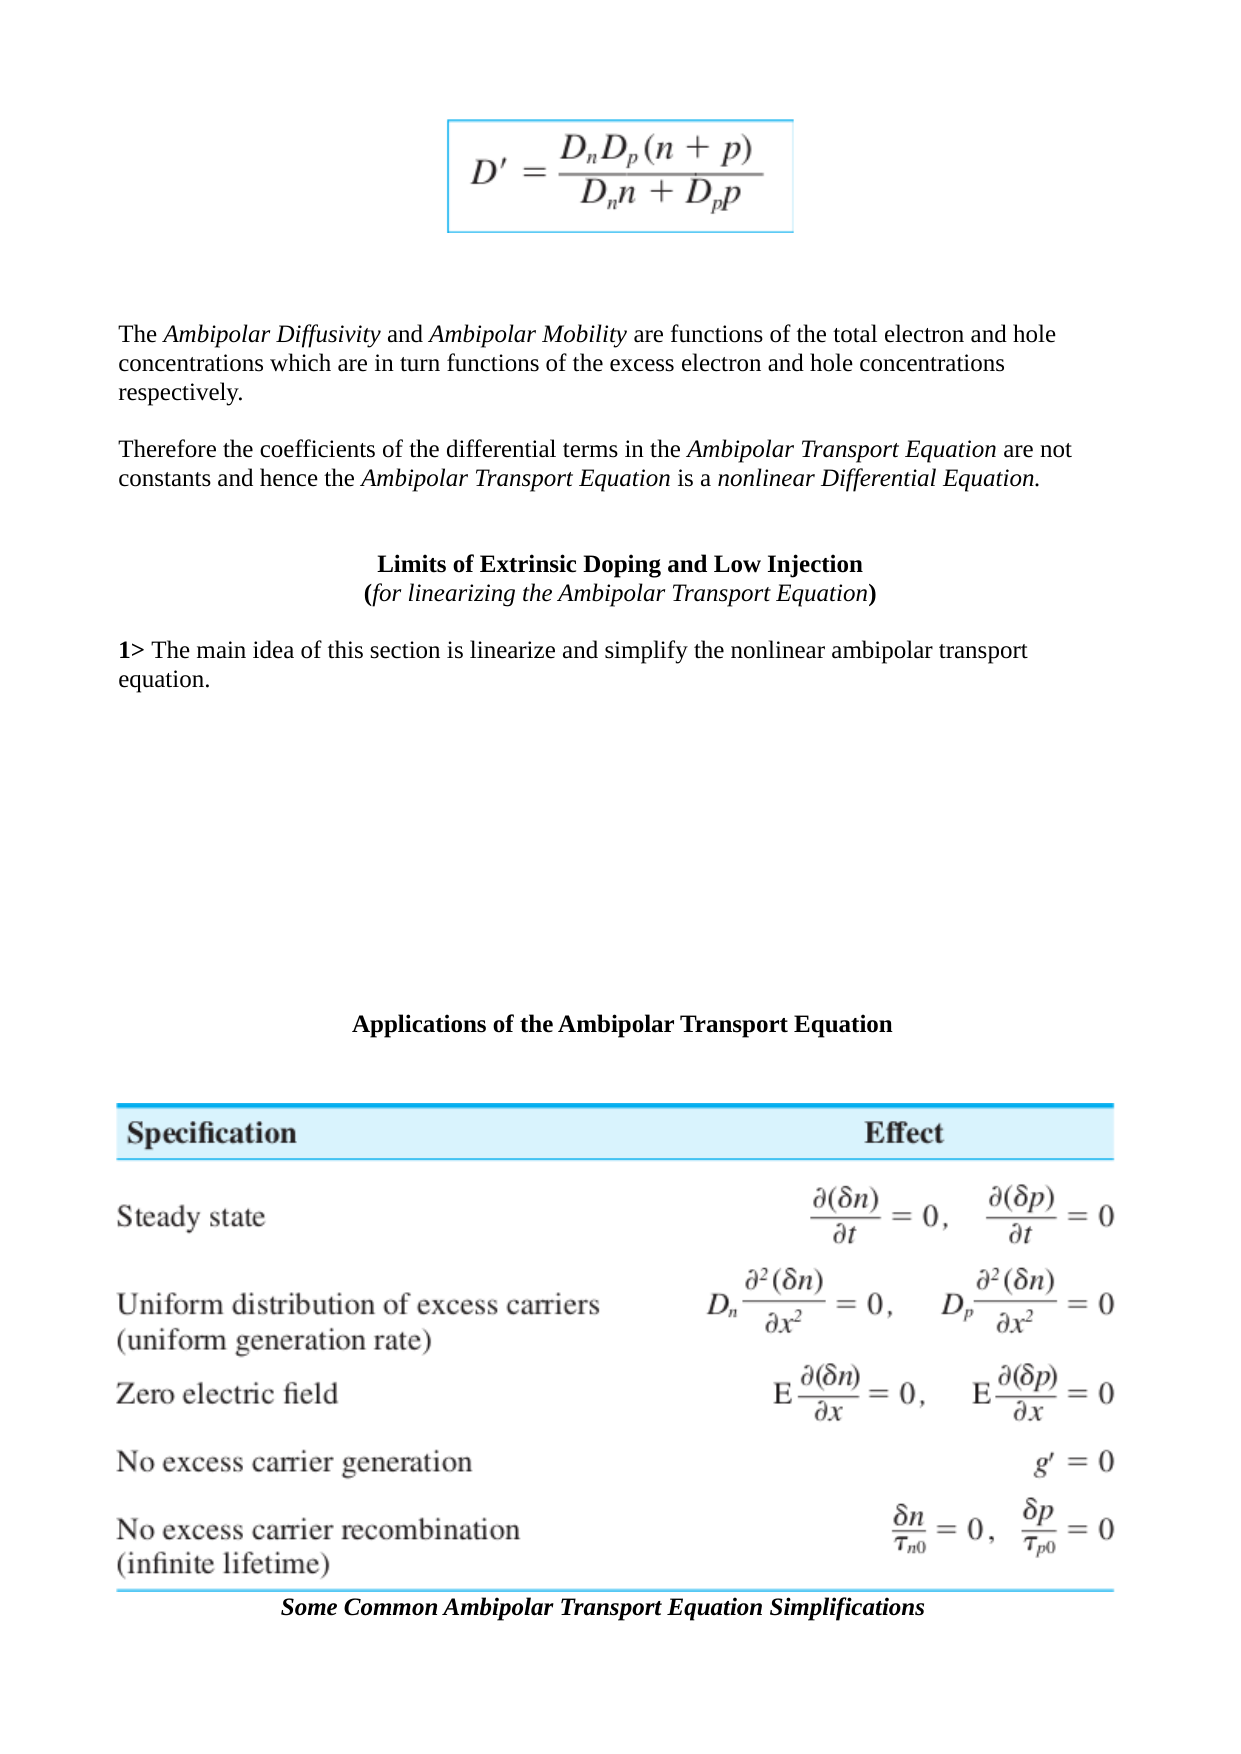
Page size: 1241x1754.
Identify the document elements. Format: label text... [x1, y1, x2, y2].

text Therefore the coefficients of the differential terms in the Ambipolar Transport Equation are not constants and hence the Ambipolar Transport Equation is a nonlinear Differential Equation. [118, 434, 1122, 492]
picture [115, 1103, 1119, 1592]
text Applications of the Ambipolar Transport Equation [118, 1009, 1122, 1038]
text The Ambipolar Diffusivity and Ambipolar Mobility are functions of the total electron and hole concentrations which are in turn functions of the excess electron and hole concentrations respectively. [118, 319, 1122, 406]
text (for linearizing the Ambipolar Transport Equation) [118, 578, 1122, 607]
text 1> The main idea of this section is linearize and simplify the nonlinear ambipolar transport equation. [118, 636, 1122, 693]
text Limits of Extrinsic Doping and Low Injection [118, 549, 1122, 578]
picture [446, 118, 794, 233]
text Some Common Ambipolar Transport Equation Simplifications [118, 1096, 1122, 1621]
